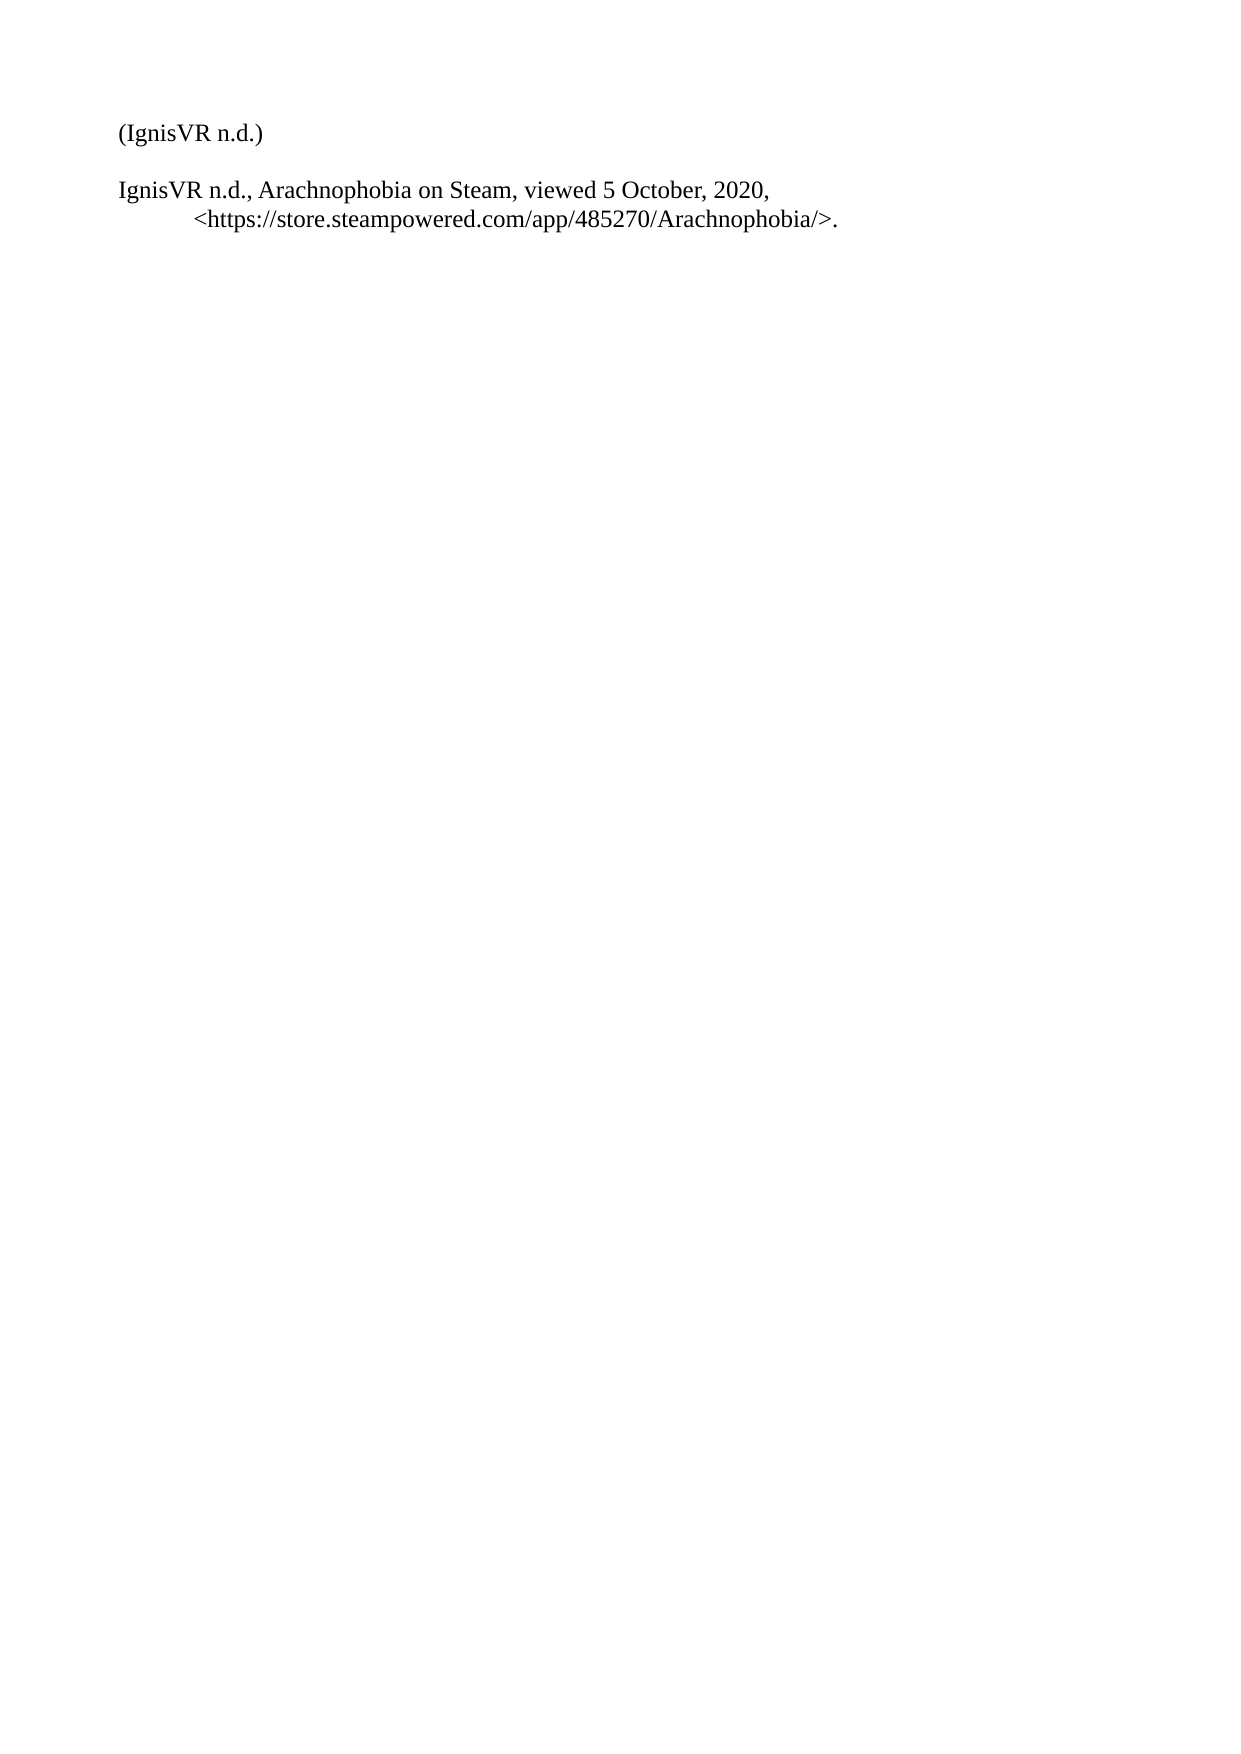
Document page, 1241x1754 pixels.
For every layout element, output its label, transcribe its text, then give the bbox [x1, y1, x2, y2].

text IgnisVR n.d., Arachnophobia on Steam, viewed 5 October, 2020, <https://store.steampowered.com/app/485270/Arachnophobia/>. [118, 176, 1122, 233]
text (IgnisVR n.d.) [118, 118, 1122, 147]
